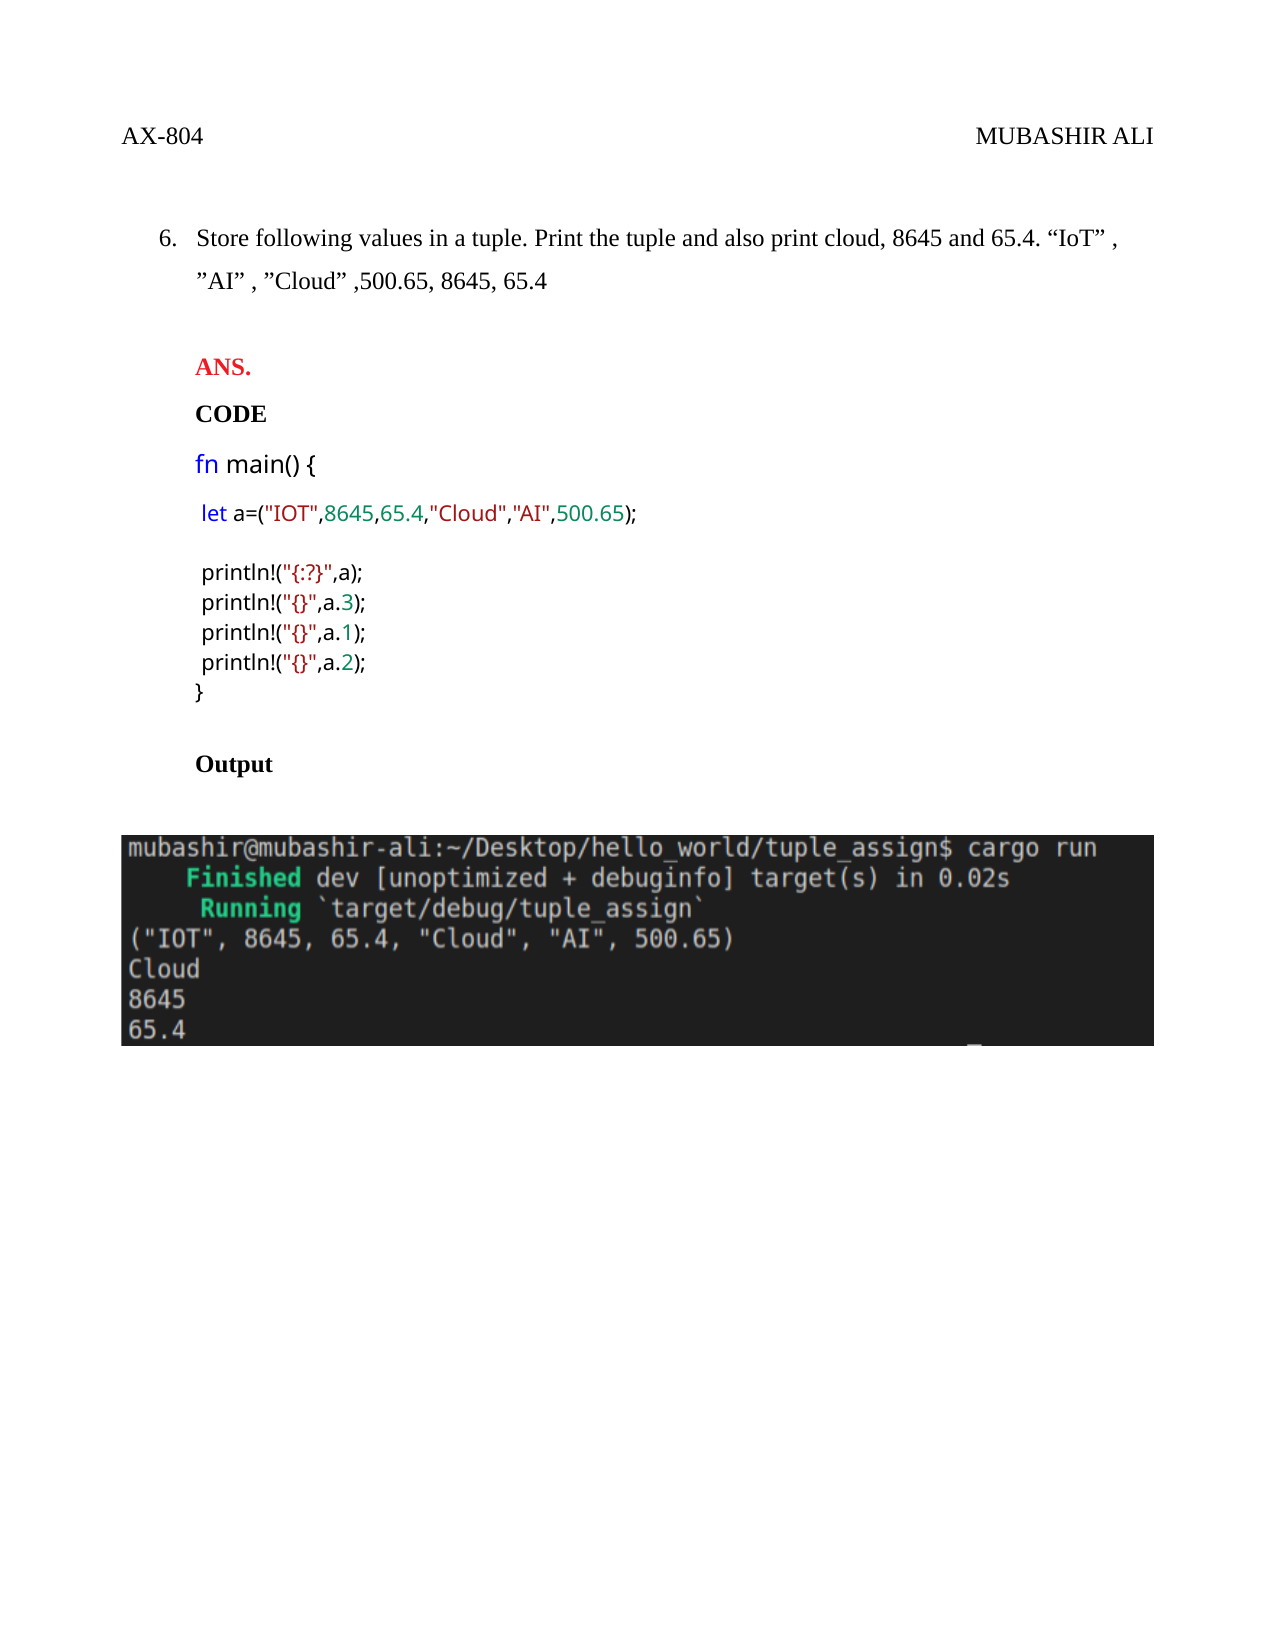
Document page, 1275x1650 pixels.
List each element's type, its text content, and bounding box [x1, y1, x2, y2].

text println!("{}",a.2); [121, 646, 1154, 676]
picture [121, 835, 1154, 1046]
text } [121, 676, 1154, 706]
list Store following values in a tuple. Print the tuple and also print cloud, 8645 and 65.4. “IoT” , ”AI” , ”Cloud” ,500.65, 8645, 65.4 [159, 223, 1154, 295]
text println!("{}",a.1); [121, 617, 1154, 646]
text fn main() { [121, 447, 1154, 481]
text Output [121, 749, 1154, 778]
text println!("{:?}",a); [121, 557, 1154, 587]
text ANS. [121, 352, 1154, 381]
text let a=("IOT",8645,65.4,"Cloud","AI",500.65); [121, 498, 1154, 527]
text println!("{}",a.3); [121, 587, 1154, 617]
text CODE [121, 396, 1154, 429]
